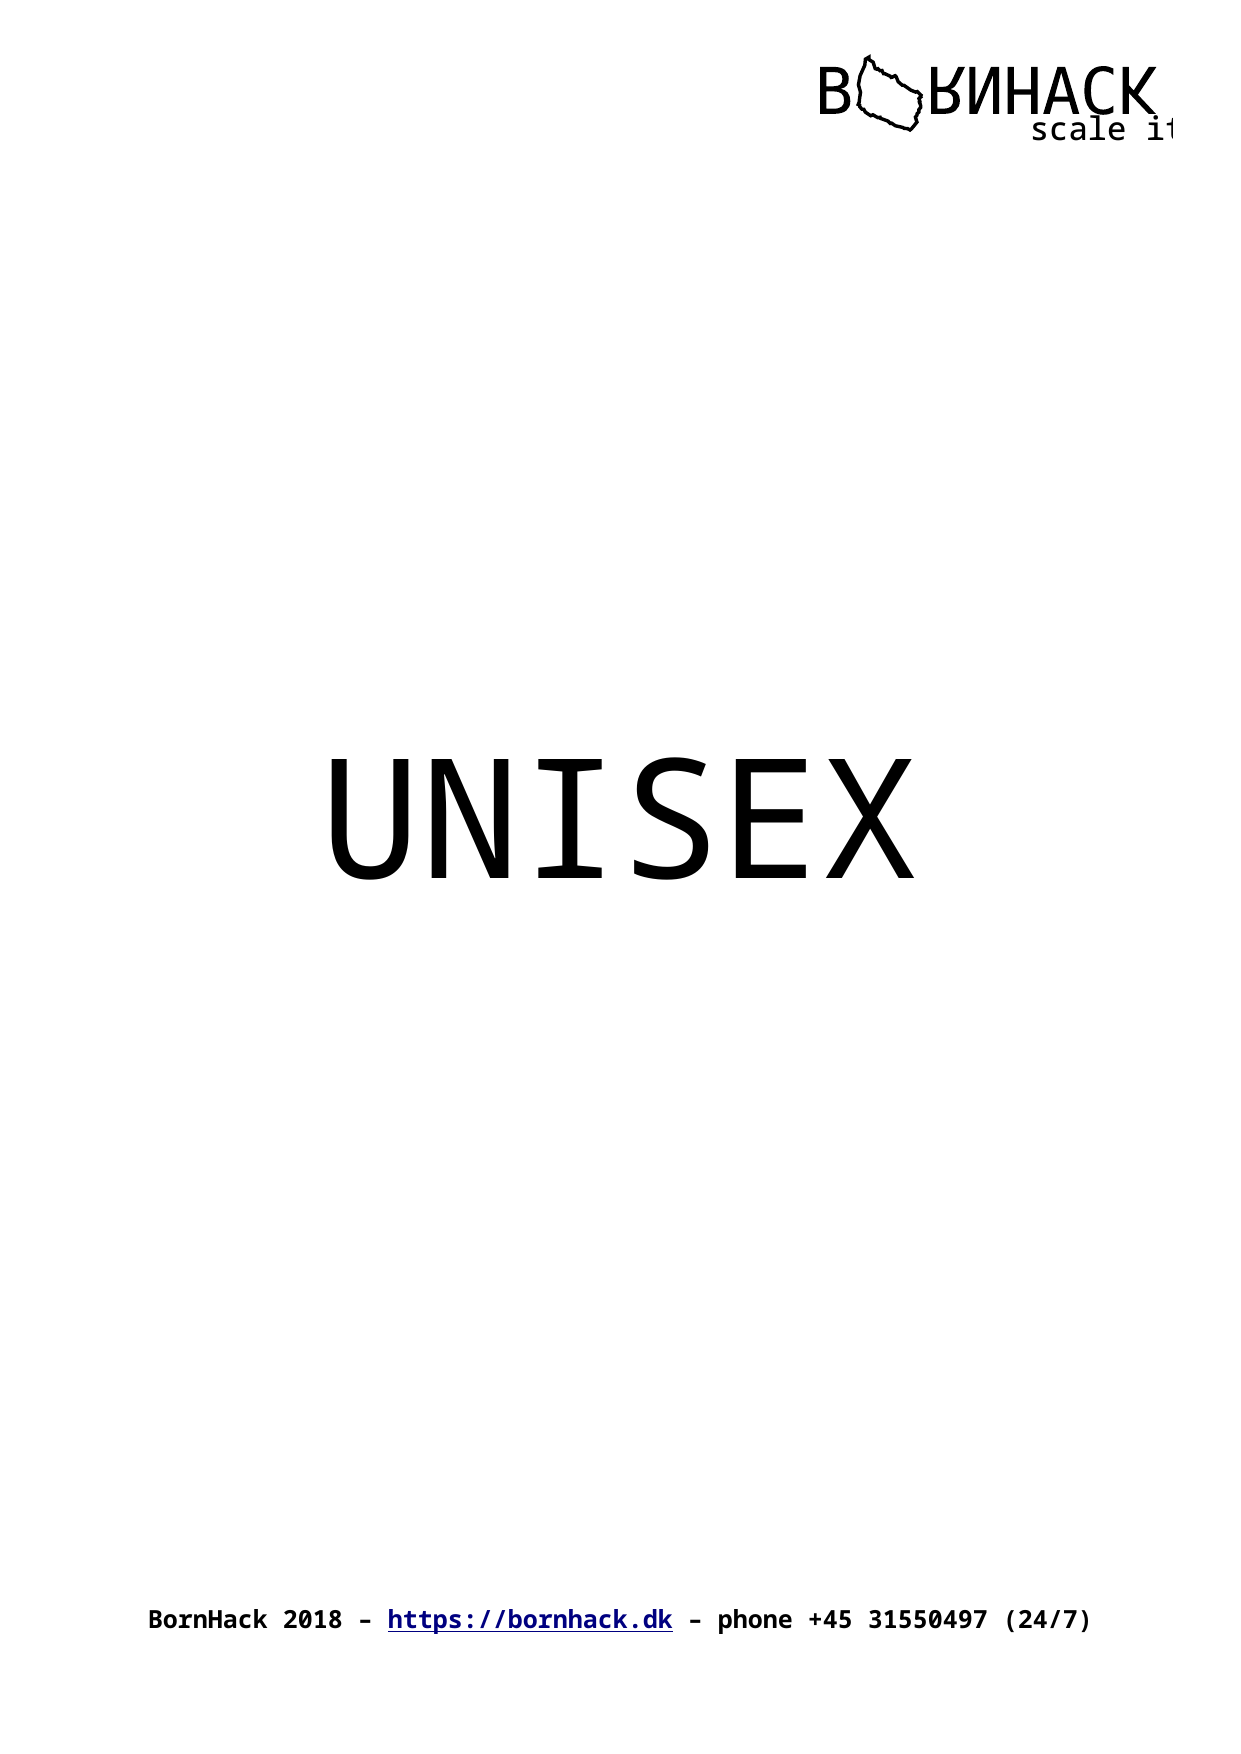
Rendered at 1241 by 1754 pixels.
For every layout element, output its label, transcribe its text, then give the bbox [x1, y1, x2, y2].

text UNISEX [118, 700, 1122, 927]
